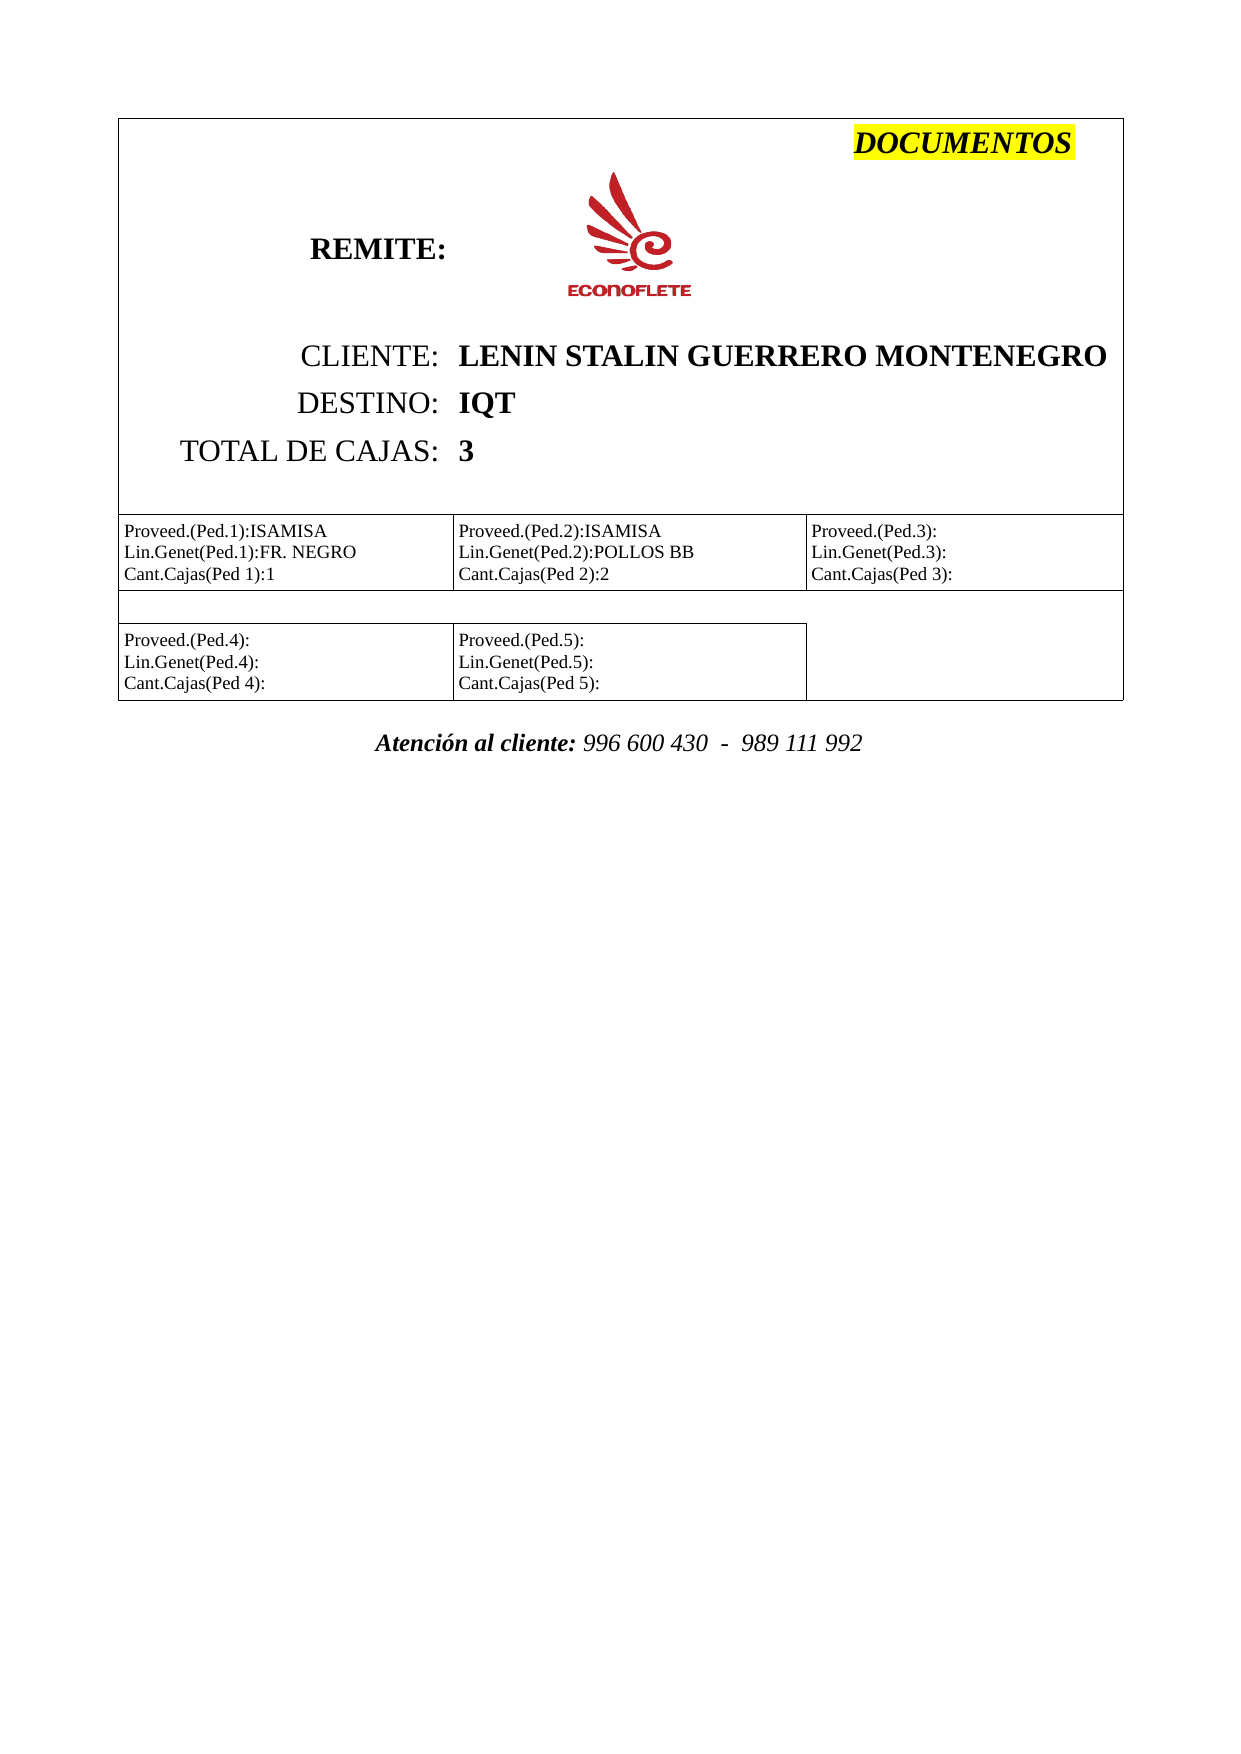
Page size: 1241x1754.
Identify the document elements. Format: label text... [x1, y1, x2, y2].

table_cell [453, 591, 806, 623]
table_cell Proveed.(Ped.4): Lin.Genet(Ped.4): Cant.Cajas(Ped 4): [119, 624, 453, 699]
table_cell CLIENTE: [119, 332, 453, 379]
table_cell [806, 166, 1123, 332]
picture [552, 171, 707, 297]
table_cell Proveed.(Ped.3): Lin.Genet(Ped.3): Cant.Cajas(Ped 3): [807, 515, 1123, 590]
table_cell [453, 474, 806, 514]
table_header [453, 119, 806, 166]
table_cell [807, 623, 1123, 699]
table_cell IQT [453, 379, 806, 426]
table_cell [806, 379, 1123, 426]
table_cell [119, 474, 453, 514]
table_header [119, 119, 453, 166]
table_cell [453, 166, 806, 332]
table_cell [806, 591, 1123, 623]
table_cell Proveed.(Ped.2):ISAMISA Lin.Genet(Ped.2):POLLOS BB Cant.Cajas(Ped 2):2 [454, 515, 806, 590]
table_cell Proveed.(Ped.1):ISAMISA Lin.Genet(Ped.1):FR. NEGRO Cant.Cajas(Ped 1):1 [119, 515, 453, 590]
table_header DOCUMENTOS [806, 119, 1123, 166]
table_cell Proveed.(Ped.5): Lin.Genet(Ped.5): Cant.Cajas(Ped 5): [454, 624, 806, 699]
text Atención al cliente: 996 600 430 - 989 111 992 [118, 728, 1122, 757]
table_cell LENIN STALIN GUERRERO MONTENEGRO [453, 332, 1123, 379]
table_cell DESTINO: [119, 379, 453, 426]
table_cell REMITE: [119, 166, 453, 332]
table_cell [119, 591, 453, 623]
table_cell 3 [453, 426, 1123, 474]
table_cell TOTAL DE CAJAS: [119, 426, 453, 474]
table_cell [806, 474, 1123, 514]
